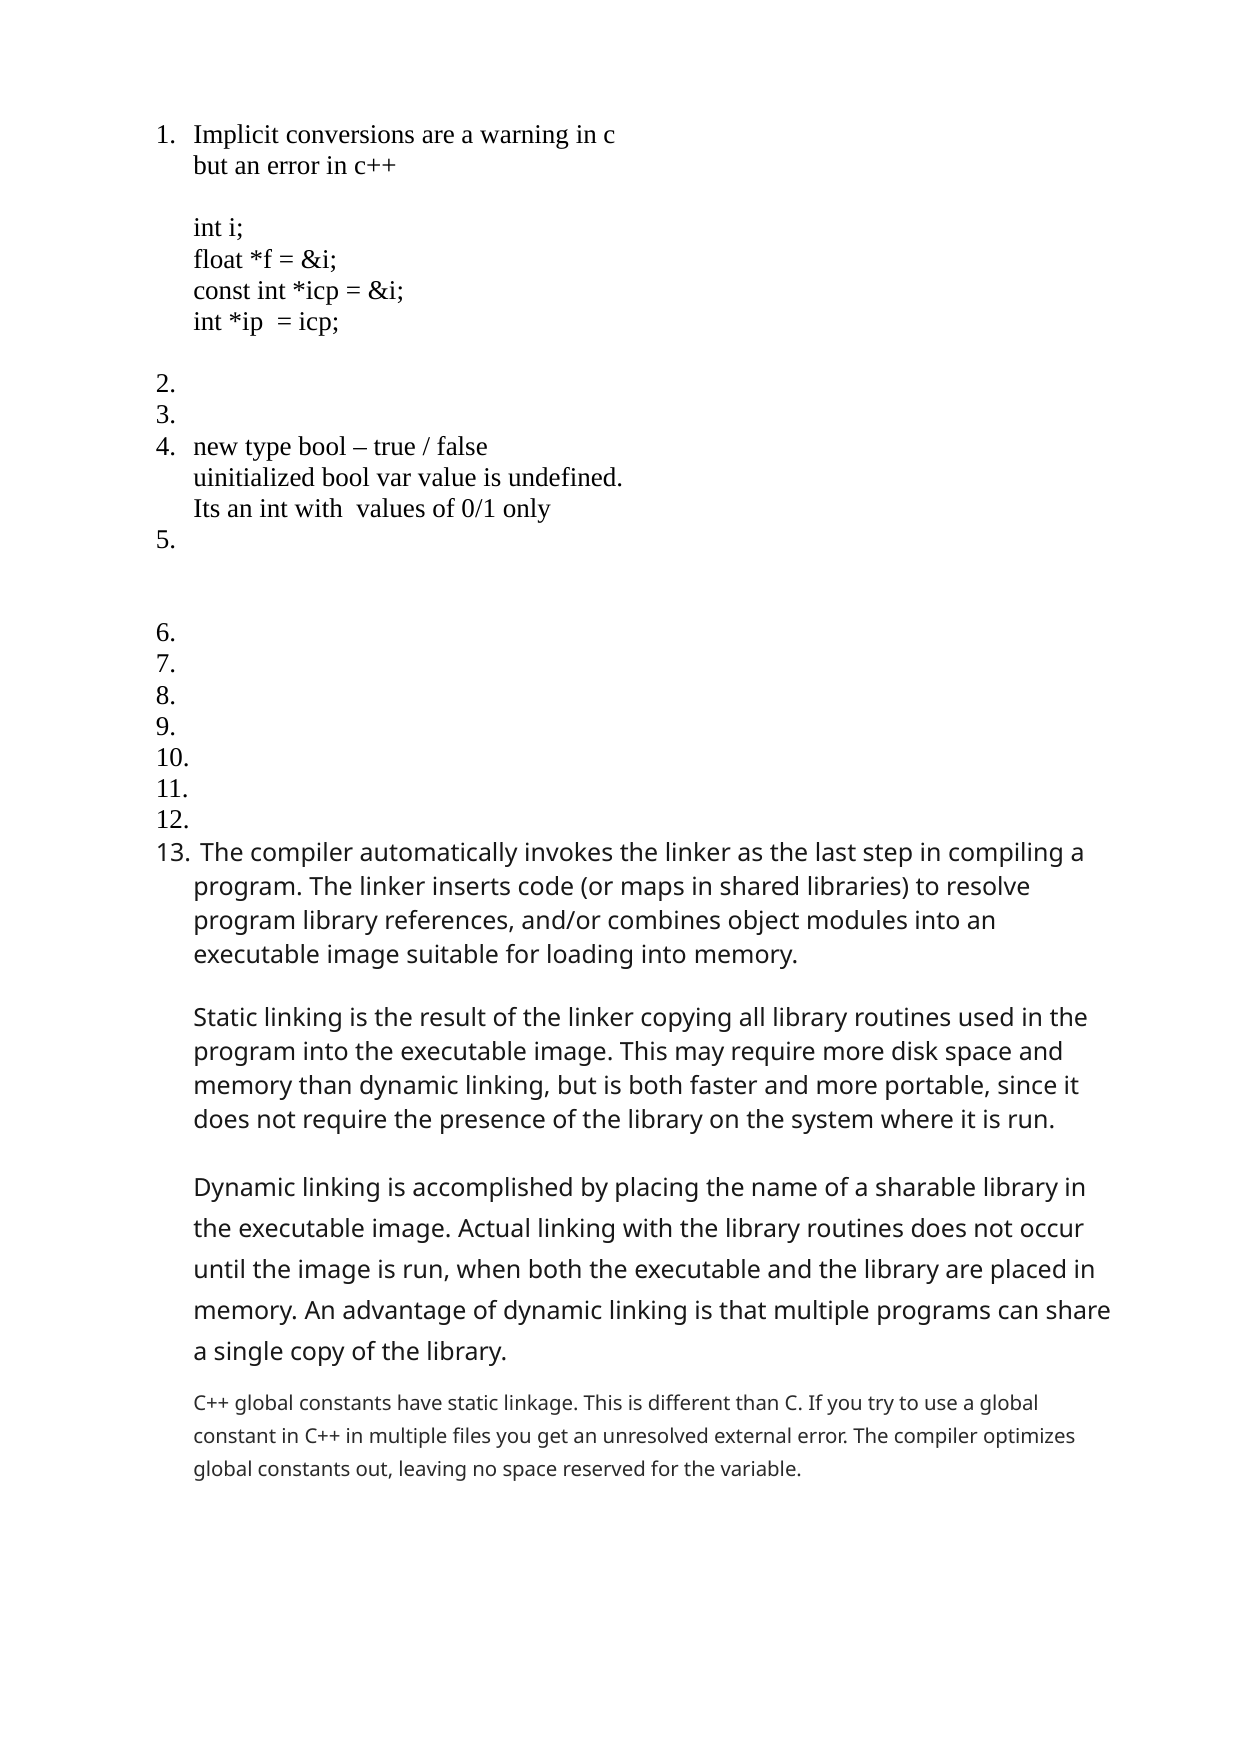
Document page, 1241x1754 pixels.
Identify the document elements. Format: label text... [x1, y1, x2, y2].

list but an error in c++ [156, 149, 1122, 180]
list The compiler automatically invokes the linker as the last step in compiling a program. The linker inserts code (or maps in shared libraries) to resolve program library references, and/or combines object modules into an executable image suitable for loading into memory. [156, 834, 1122, 971]
list Dynamic linking is accomplished by placing the name of a sharable library in the executable image. Actual linking with the library routines does not occur until the image is run, when both the executable and the library are placed in memory. An advantage of dynamic linking is that multiple programs can share a single copy of the library. [156, 1170, 1122, 1367]
text int *ip = icp; [118, 305, 1122, 336]
list uinitialized bool var value is undefined. [156, 461, 1122, 492]
text float *f = &i; [118, 243, 1122, 274]
list Implicit conversions are a warning in c [156, 118, 1122, 149]
list Static linking is the result of the linker copying all library routines used in the program into the executable image. This may require more disk space and memory than dynamic linking, but is both faster and more portable, since it does not require the presence of the library on the system where it is run. [156, 999, 1122, 1136]
list C++ global constants have static linkage. This is different than C. If you try to use a global constant in C++ in multiple files you get an unresolved external error. The compiler optimizes global constants out, leaving no space reserved for the variable. [156, 1388, 1122, 1483]
list Its an int with values of 0/1 only [156, 492, 1122, 523]
list new type bool – true / false [156, 429, 1122, 461]
text const int *icp = &i; [118, 274, 1122, 305]
text int i; [118, 212, 1122, 243]
